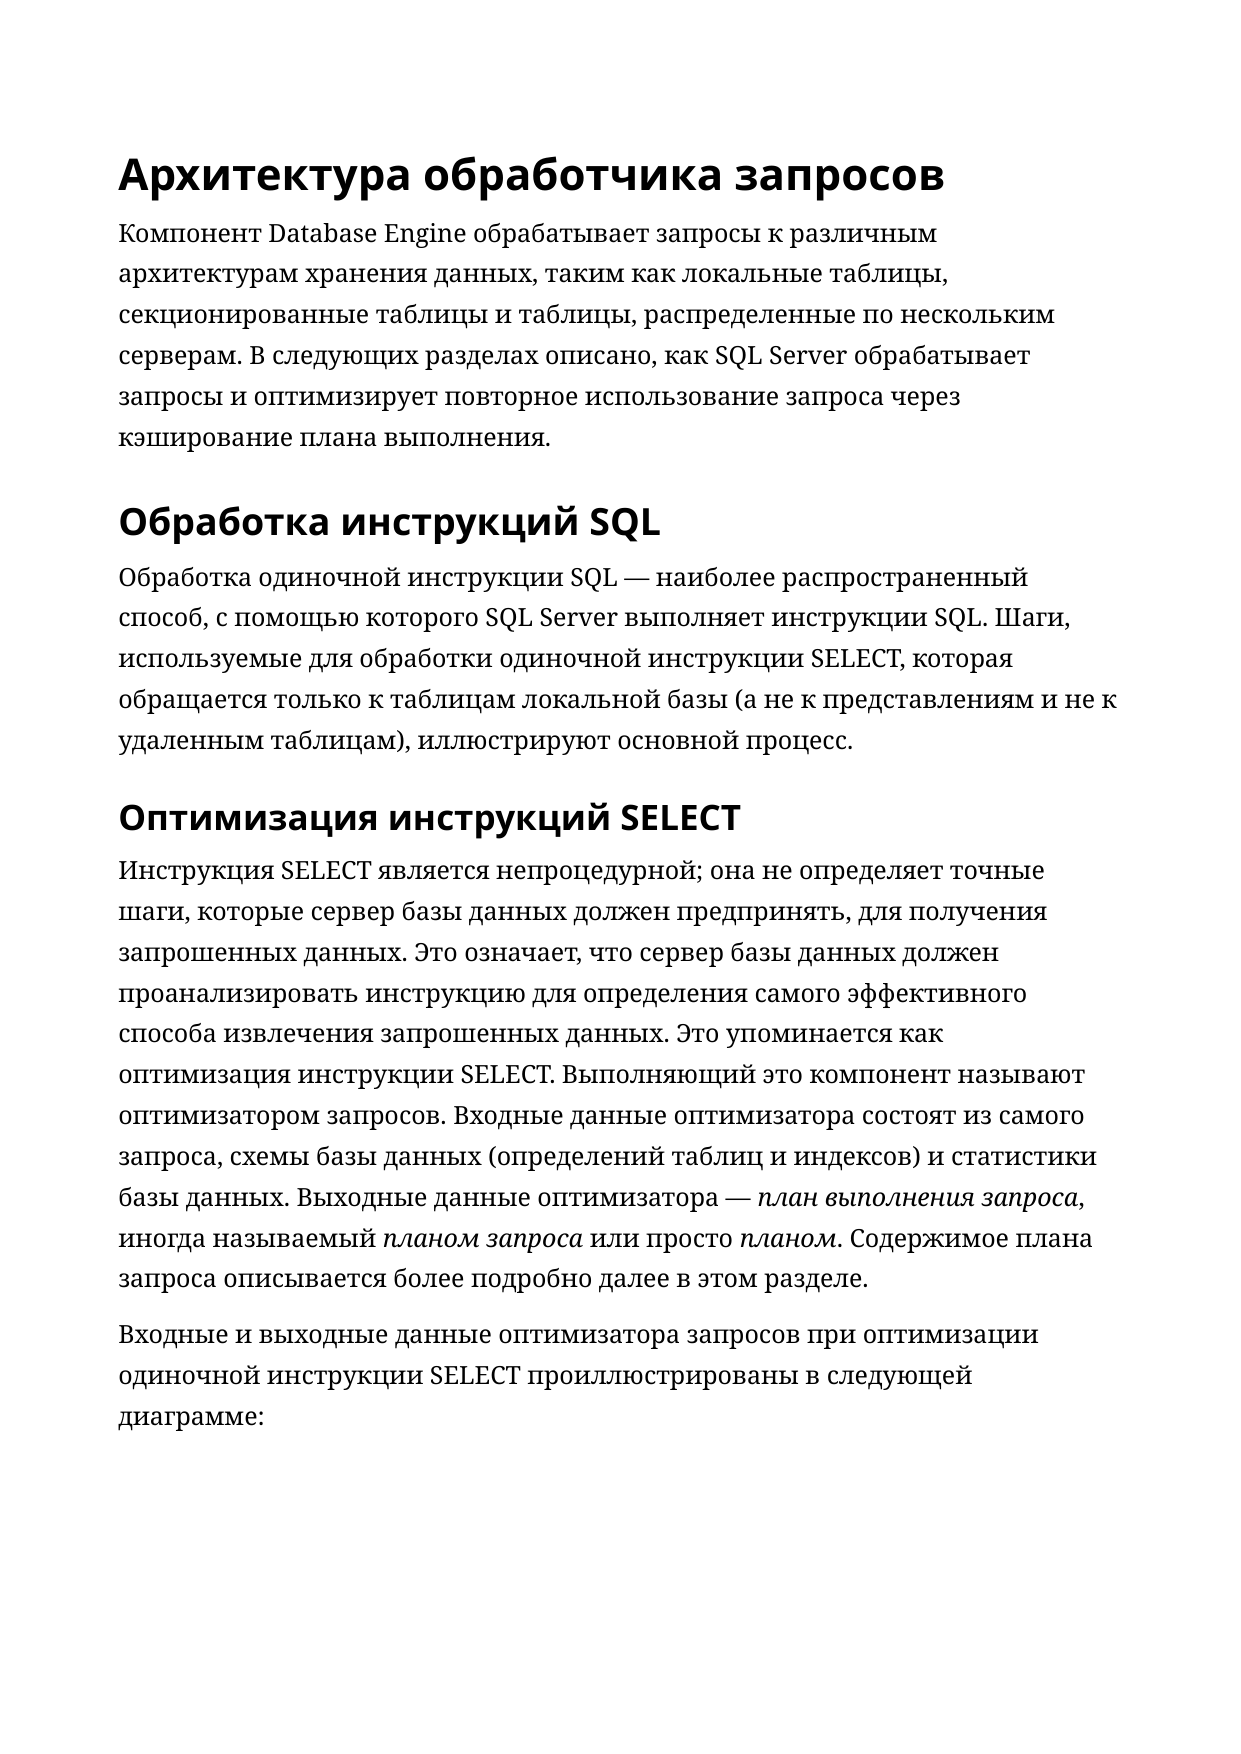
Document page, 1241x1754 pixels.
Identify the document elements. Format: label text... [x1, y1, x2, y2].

subtitle Архитектура обработчика запросов [118, 143, 1122, 203]
text Инструкция SELECT является непроцедурной; она не определяет точные шаги, которые сервер базы данных должен предпринять, для получения запрошенных данных. Это означает, что сервер базы данных должен проанализировать инструкцию для определения самого эффективного способа извлечения запрошенных данных. Это упоминается как оптимизация инструкции SELECT. Выполняющий это компонент называют оптимизатором запросов. Входные данные оптимизатора состоят из самого запроса, схемы базы данных (определений таблиц и индексов) и статистики базы данных. Выходные данные оптимизатора — план выполнения запроса, иногда называемый планом запроса или просто планом. Содержимое плана запроса описывается более подробно далее в этом разделе. [118, 853, 1122, 1295]
text Компонент Database Engine обрабатывает запросы к различным архитектурам хранения данных, таким как локальные таблицы, секционированные таблицы и таблицы, распределенные по нескольким серверам. В следующих разделах описано, как SQL Server обрабатывает запросы и оптимизирует повторное использование запроса через кэширование плана выполнения. [118, 215, 1122, 453]
subtitle Оптимизация инструкций SELECT [118, 792, 1122, 840]
text Обработка одиночной инструкции SQL — наиболее распространенный способ, с помощью которого SQL Server выполняет инструкции SQL. Шаги, используемые для обработки одиночной инструкции SELECT, которая обращается только к таблицам локальной базы (а не к представлениям и не к удаленным таблицам), иллюстрируют основной процесс. [118, 559, 1122, 757]
text Входные и выходные данные оптимизатора запросов при оптимизации одиночной инструкции SELECT проиллюстрированы в следующей диаграмме: [118, 1316, 1122, 1432]
subtitle Обработка инструкций SQL [118, 496, 1122, 547]
